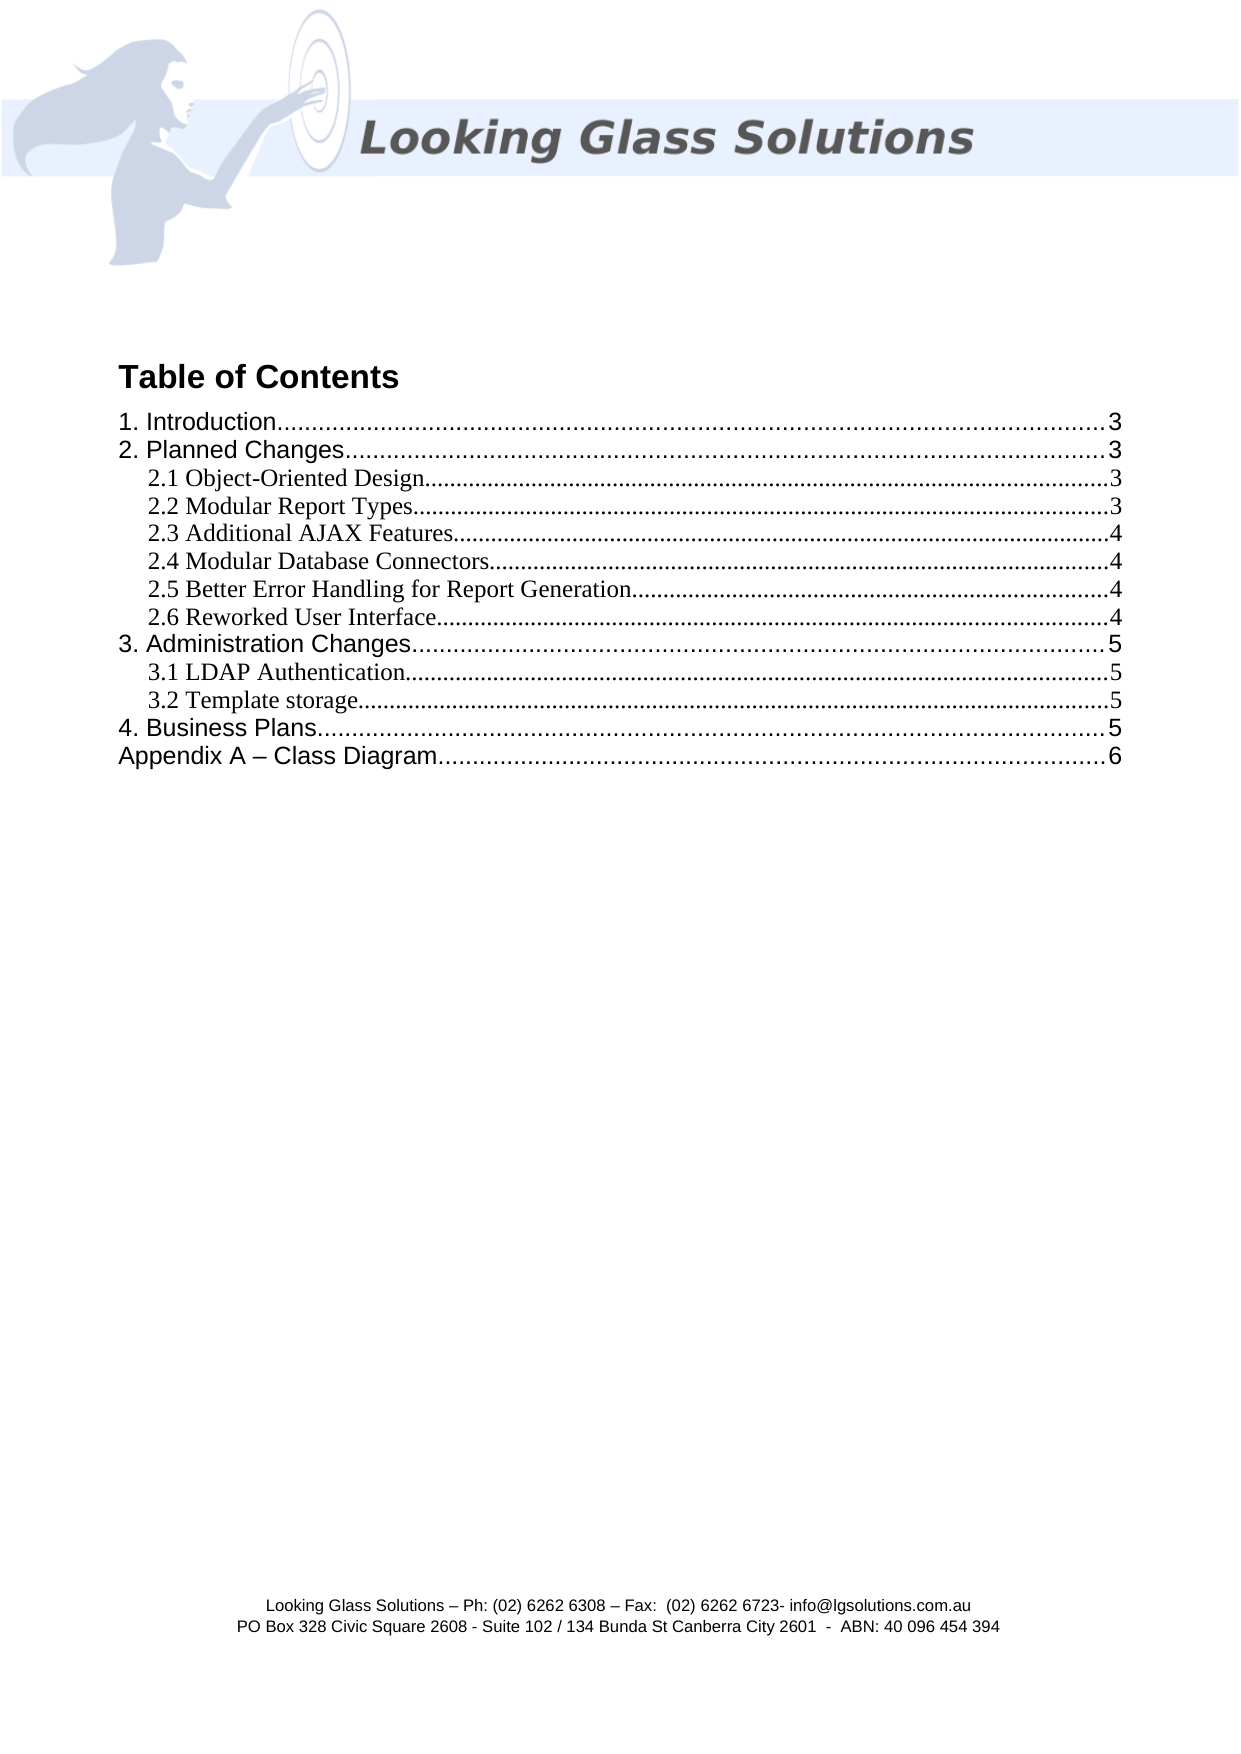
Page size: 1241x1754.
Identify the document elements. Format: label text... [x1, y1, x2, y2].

text Appendix A – Class Diagram 6 [118, 742, 1122, 769]
text 3.1 LDAP Authentication 5 [148, 658, 1122, 686]
text 2.4 Modular Database Connectors 4 [148, 547, 1122, 575]
text 1. Introduction 3 [118, 408, 1122, 436]
text 3.2 Template storage 5 [148, 686, 1122, 714]
text 2.6 Reworked User Interface 4 [148, 603, 1122, 630]
subtitle Table of Contents [118, 358, 1122, 396]
text 2. Planned Changes 3 [118, 436, 1122, 464]
text 2.2 Modular Report Types 3 [148, 492, 1122, 519]
text 2.1 Object-Oriented Design 3 [148, 464, 1122, 492]
text 2.3 Additional AJAX Features 4 [148, 519, 1122, 547]
text 2.5 Better Error Handling for Report Generation 4 [148, 575, 1122, 603]
text 4. Business Plans 5 [118, 714, 1122, 742]
text 3. Administration Changes 5 [118, 630, 1122, 658]
